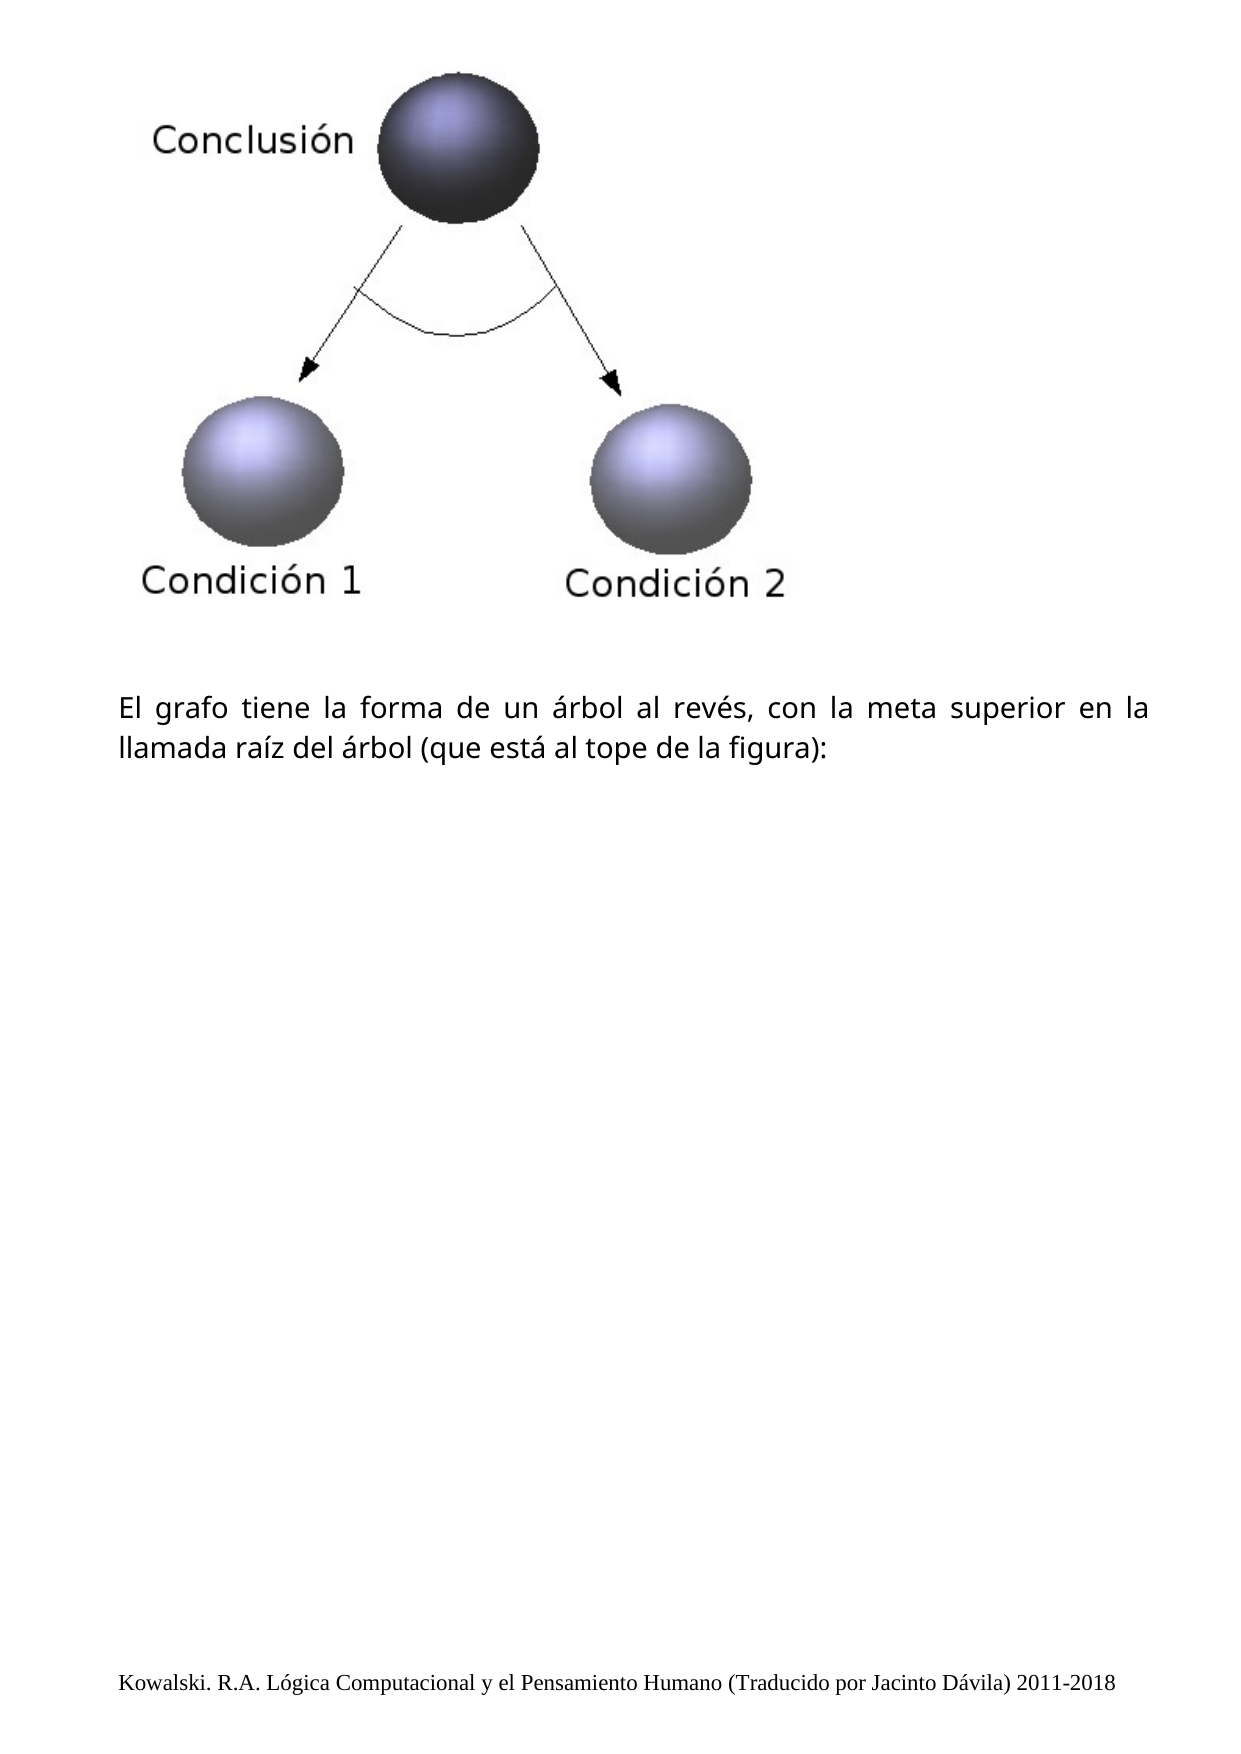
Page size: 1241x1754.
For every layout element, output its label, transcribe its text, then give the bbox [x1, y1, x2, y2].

text El grafo tiene la forma de un árbol al revés, con la meta superior en la llamada raíz del árbol (que está al tope de la figura): [118, 688, 1152, 767]
picture [118, 59, 812, 630]
